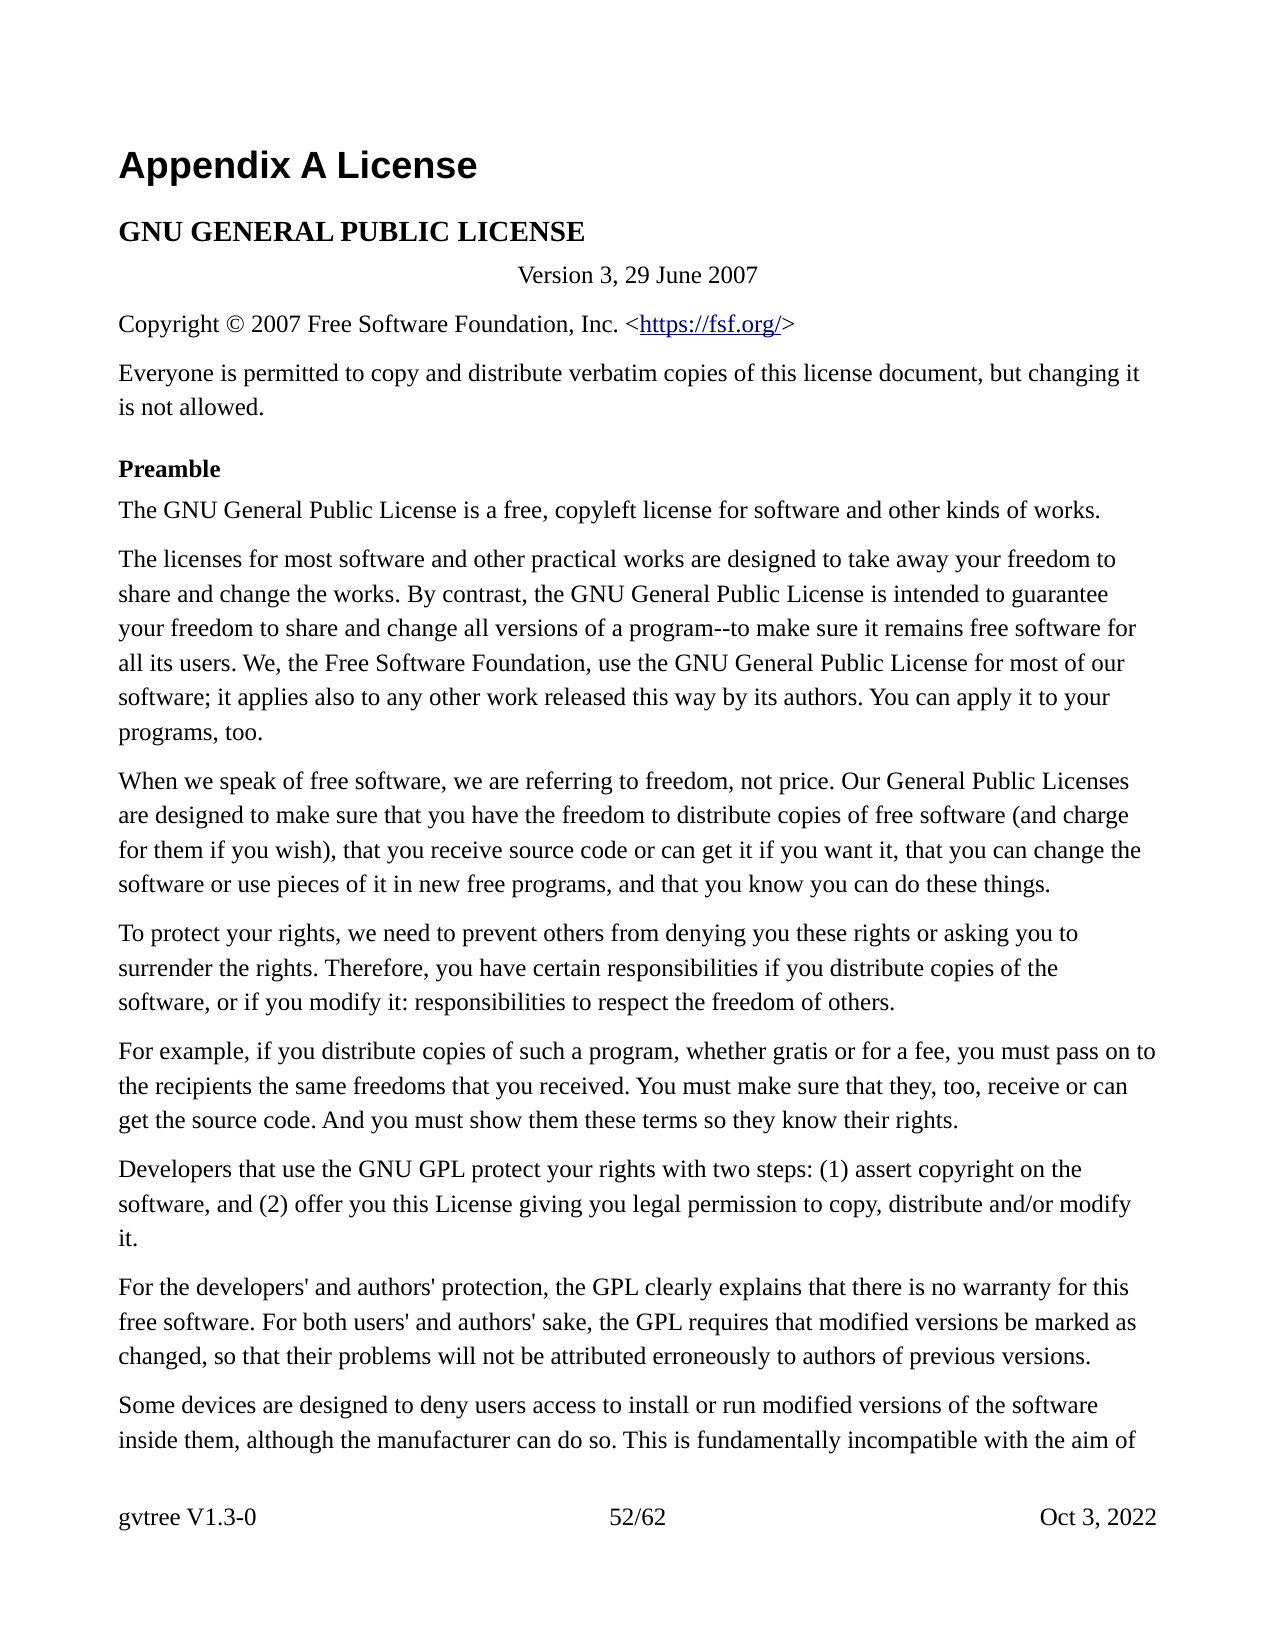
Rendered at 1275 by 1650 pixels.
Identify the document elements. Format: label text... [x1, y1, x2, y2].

text Version 3, 29 June 2007 [118, 260, 1157, 289]
text For the developers' and authors' protection, the GPL clearly explains that there is no warranty for this free software. For both users' and authors' sake, the GPL requires that modified versions be marked as changed, so that their problems will not be attributed erroneously to authors of previous versions. [118, 1272, 1157, 1370]
text To protect your rights, we need to prevent others from denying you these rights or asking you to surrender the rights. Therefore, you have certain responsibilities if you distribute copies of the software, or if you modify it: responsibilities to respect the freedom of others. [118, 918, 1157, 1016]
text The GNU General Public License is a free, copyleft license for software and other kinds of works. [118, 495, 1157, 524]
text Everyone is permitted to copy and distribute verbatim copies of this license document, but changing it is not allowed. [118, 358, 1157, 421]
text When we speak of free software, we are referring to freedom, not price. Our General Public Licenses are designed to make sure that you have the freedom to distribute copies of free software (and charge for them if you wish), that you receive source code or can get it if you want it, that you can change the software or use pieces of it in new free programs, and that you know you can do these things. [118, 766, 1157, 898]
subtitle GNU GENERAL PUBLIC LICENSE [118, 214, 1157, 247]
text Copyright © 2007 Free Software Foundation, Inc. <https://fsf.org/> [118, 309, 1157, 338]
subtitle Preamble [118, 454, 1157, 483]
text For example, if you distribute copies of such a program, whether gratis or for a fee, you must pass on to the recipients the same freedoms that you received. You must make sure that they, too, receive or can get the source code. And you must show them these terms so they know their rights. [118, 1036, 1157, 1134]
text Some devices are designed to deny users access to install or run modified versions of the software inside them, although the manufacturer can do so. This is fundamentally incompatible with the aim of [118, 1390, 1157, 1454]
subtitle Appendix A License [118, 143, 1157, 187]
text The licenses for most software and other practical works are designed to take away your freedom to share and change the works. By contrast, the GNU General Public License is intended to guarantee your freedom to share and change all versions of a program--to make sure it remains free software for all its users. We, the Free Software Foundation, use the GNU General Public License for most of our software; it applies also to any other work released this way by its authors. You can apply it to your programs, too. [118, 544, 1157, 746]
text Developers that use the GNU GPL protect your rights with two steps: (1) assert copyright on the software, and (2) offer you this License giving you legal permission to copy, distribute and/or modify it. [118, 1154, 1157, 1252]
